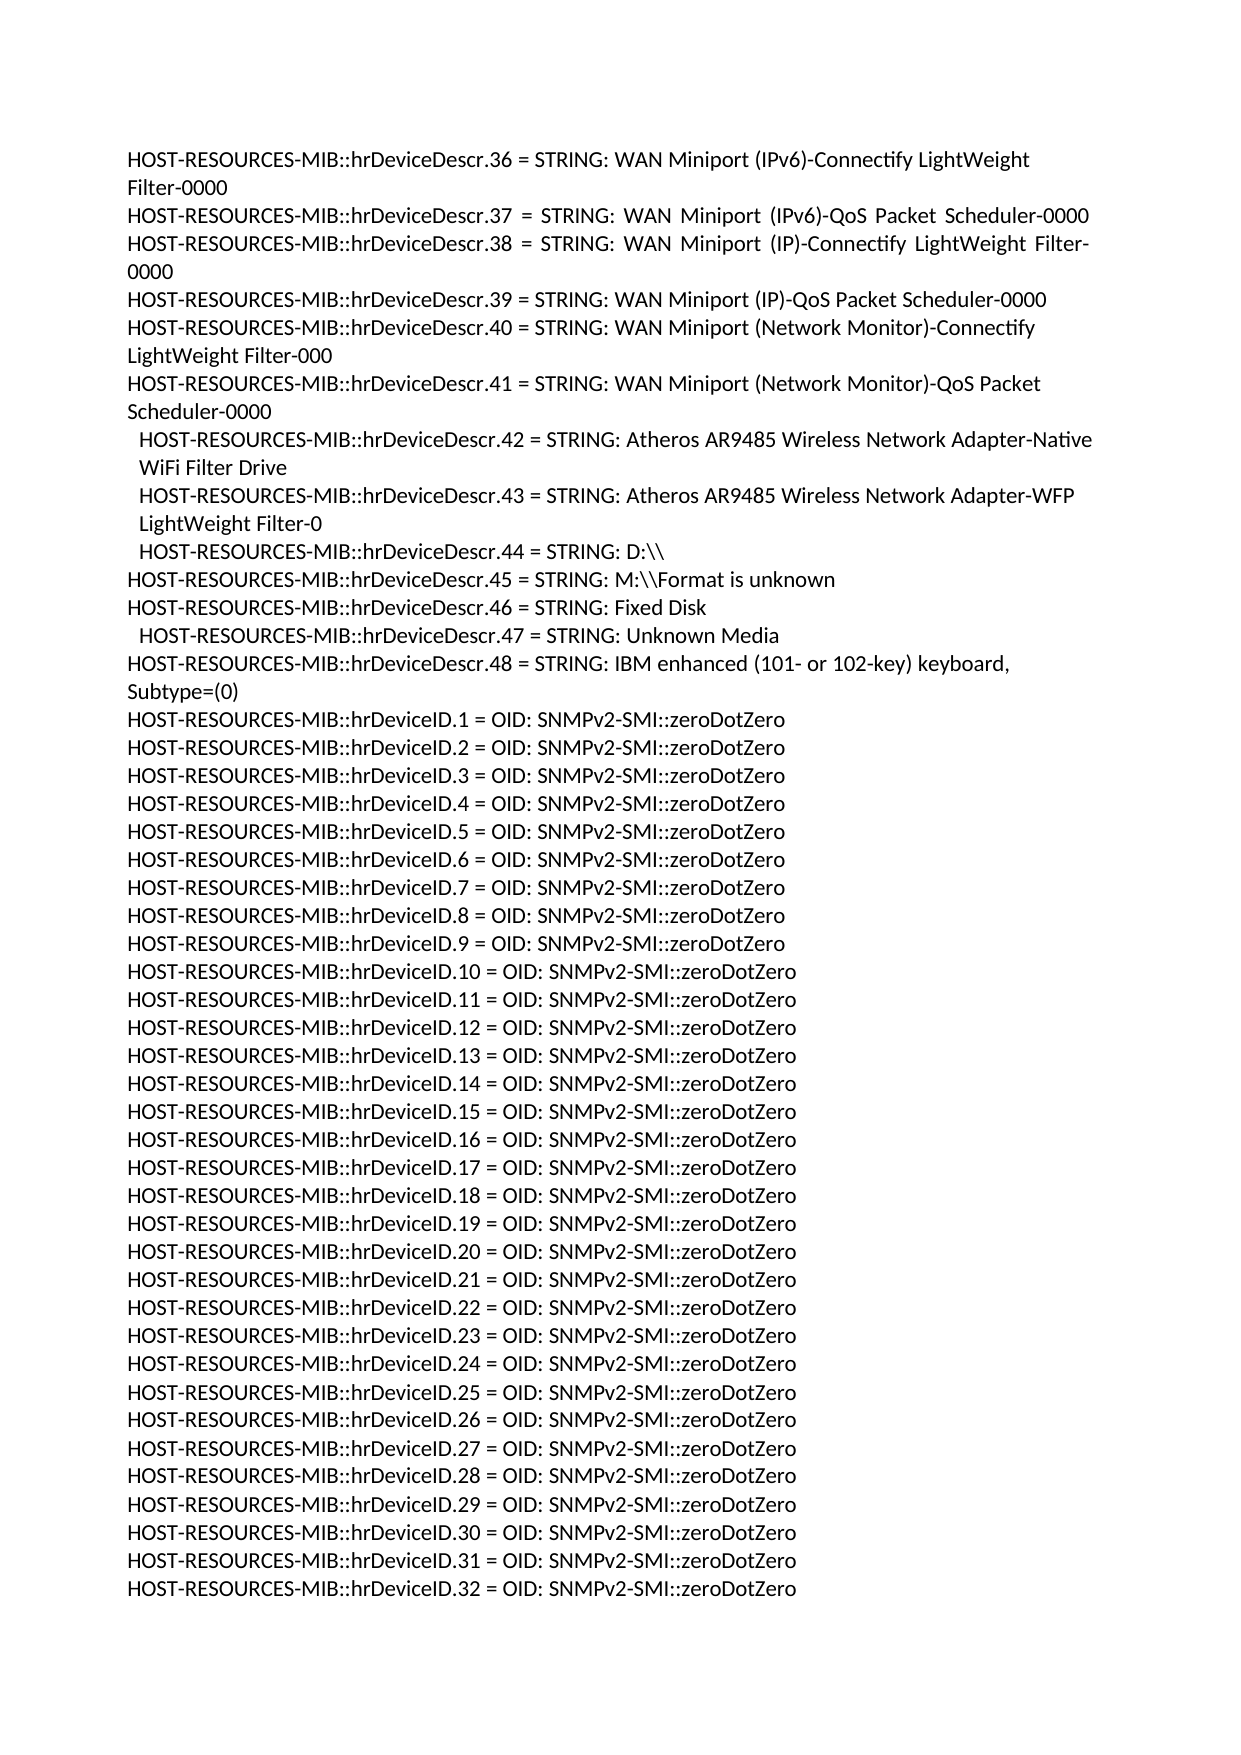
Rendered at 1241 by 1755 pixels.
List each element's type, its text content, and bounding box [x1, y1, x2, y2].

text HOST-RESOURCES-MIB::hrDeviceDescr.41 = STRING: WAN Miniport (Network Monitor)-QoS Packet Scheduler-0000 [127, 369, 1061, 425]
text HOST-RESOURCES-MIB::hrDeviceDescr.37 = STRING: WAN Miniport (IPv6)-QoS Packet Scheduler-0000 HOST-RESOURCES-MIB::hrDeviceDescr.38 = STRING: WAN Miniport (IP)-Connectify LightWeight Filter- 0000 [127, 201, 1089, 285]
text HOST-RESOURCES-MIB::hrDeviceDescr.47 = STRING: Unknown Media [139, 621, 1111, 649]
text HOST-RESOURCES-MIB::hrDeviceDescr.44 = STRING: D:\\ [139, 537, 1111, 565]
text HOST-RESOURCES-MIB::hrDeviceID.1 = OID: SNMPv2-SMI::zeroDotZero HOST-RESOURCES-MIB::hrDeviceID.2 = OID: SNMPv2-SMI::zeroDotZero HOST-RESOURCES-MIB::hrDeviceID.3 = OID: SNMPv2-SMI::zeroDotZero HOST-RESOURCES-MIB::hrDeviceID.4 = OID: SNMPv2-SMI::zeroDotZero HOST-RESOURCES-MIB::hrDeviceID.5 = OID: SNMPv2-SMI::zeroDotZero HOST-RESOURCES-MIB::hrDeviceID.6 = OID: SNMPv2-SMI::zeroDotZero HOST-RESOURCES-MIB::hrDeviceID.7 = OID: SNMPv2-SMI::zeroDotZero HOST-RESOURCES-MIB::hrDeviceID.8 = OID: SNMPv2-SMI::zeroDotZero HOST-RESOURCES-MIB::hrDeviceID.9 = OID: SNMPv2-SMI::zeroDotZero HOST-RESOURCES-MIB::hrDeviceID.10 = OID: SNMPv2-SMI::zeroDotZero HOST-RESOURCES-MIB::hrDeviceID.11 = OID: SNMPv2-SMI::zeroDotZero HOST-RESOURCES-MIB::hrDeviceID.12 = OID: SNMPv2-SMI::zeroDotZero HOST-RESOURCES-MIB::hrDeviceID.13 = OID: SNMPv2-SMI::zeroDotZero HOST-RESOURCES-MIB::hrDeviceID.14 = OID: SNMPv2-SMI::zeroDotZero HOST-RESOURCES-MIB::hrDeviceID.15 = OID: SNMPv2-SMI::zeroDotZero HOST-RESOURCES-MIB::hrDeviceID.16 = OID: SNMPv2-SMI::zeroDotZero HOST-RESOURCES-MIB::hrDeviceID.17 = OID: SNMPv2-SMI::zeroDotZero HOST-RESOURCES-MIB::hrDeviceID.18 = OID: SNMPv2-SMI::zeroDotZero HOST-RESOURCES-MIB::hrDeviceID.19 = OID: SNMPv2-SMI::zeroDotZero HOST-RESOURCES-MIB::hrDeviceID.20 = OID: SNMPv2-SMI::zeroDotZero HOST-RESOURCES-MIB::hrDeviceID.21 = OID: SNMPv2-SMI::zeroDotZero HOST-RESOURCES-MIB::hrDeviceID.22 = OID: SNMPv2-SMI::zeroDotZero HOST-RESOURCES-MIB::hrDeviceID.23 = OID: SNMPv2-SMI::zeroDotZero HOST-RESOURCES-MIB::hrDeviceID.24 = OID: SNMPv2-SMI::zeroDotZero HOST-RESOURCES-MIB::hrDeviceID.25 = OID: SNMPv2-SMI::zeroDotZero HOST-RESOURCES-MIB::hrDeviceID.26 = OID: SNMPv2-SMI::zeroDotZero HOST-RESOURCES-MIB::hrDeviceID.27 = OID: SNMPv2-SMI::zeroDotZero HOST-RESOURCES-MIB::hrDeviceID.28 = OID: SNMPv2-SMI::zeroDotZero HOST-RESOURCES-MIB::hrDeviceID.29 = OID: SNMPv2-SMI::zeroDotZero HOST-RESOURCES-MIB::hrDeviceID.30 = OID: SNMPv2-SMI::zeroDotZero HOST-RESOURCES-MIB::hrDeviceID.31 = OID: SNMPv2-SMI::zeroDotZero HOST-RESOURCES-MIB::hrDeviceID.32 = OID: SNMPv2-SMI::zeroDotZero [127, 705, 815, 1602]
text HOST-RESOURCES-MIB::hrDeviceDescr.43 = STRING: Atheros AR9485 Wireless Network Adapter-WFP LightWeight Filter-0 [139, 481, 1111, 537]
text HOST-RESOURCES-MIB::hrDeviceDescr.45 = STRING: M:\\Format is unknown HOST-RESOURCES-MIB::hrDeviceDescr.46 = STRING: Fixed Disk [127, 565, 854, 621]
text HOST-RESOURCES-MIB::hrDeviceDescr.48 = STRING: IBM enhanced (101- or 102-key) keyboard, Subtype=(0) [127, 649, 1094, 705]
text HOST-RESOURCES-MIB::hrDeviceDescr.39 = STRING: WAN Miniport (IP)-QoS Packet Scheduler-0000 HOST-RESOURCES-MIB::hrDeviceDescr.40 = STRING: WAN Miniport (Network Monitor)-Connectify LightWeight Filter-000 [127, 285, 1067, 369]
text HOST-RESOURCES-MIB::hrDeviceDescr.42 = STRING: Atheros AR9485 Wireless Network Adapter-Native WiFi Filter Drive [139, 425, 1111, 481]
text HOST-RESOURCES-MIB::hrDeviceDescr.36 = STRING: WAN Miniport (IPv6)-Connectify LightWeight Filter-0000 [127, 145, 1051, 201]
